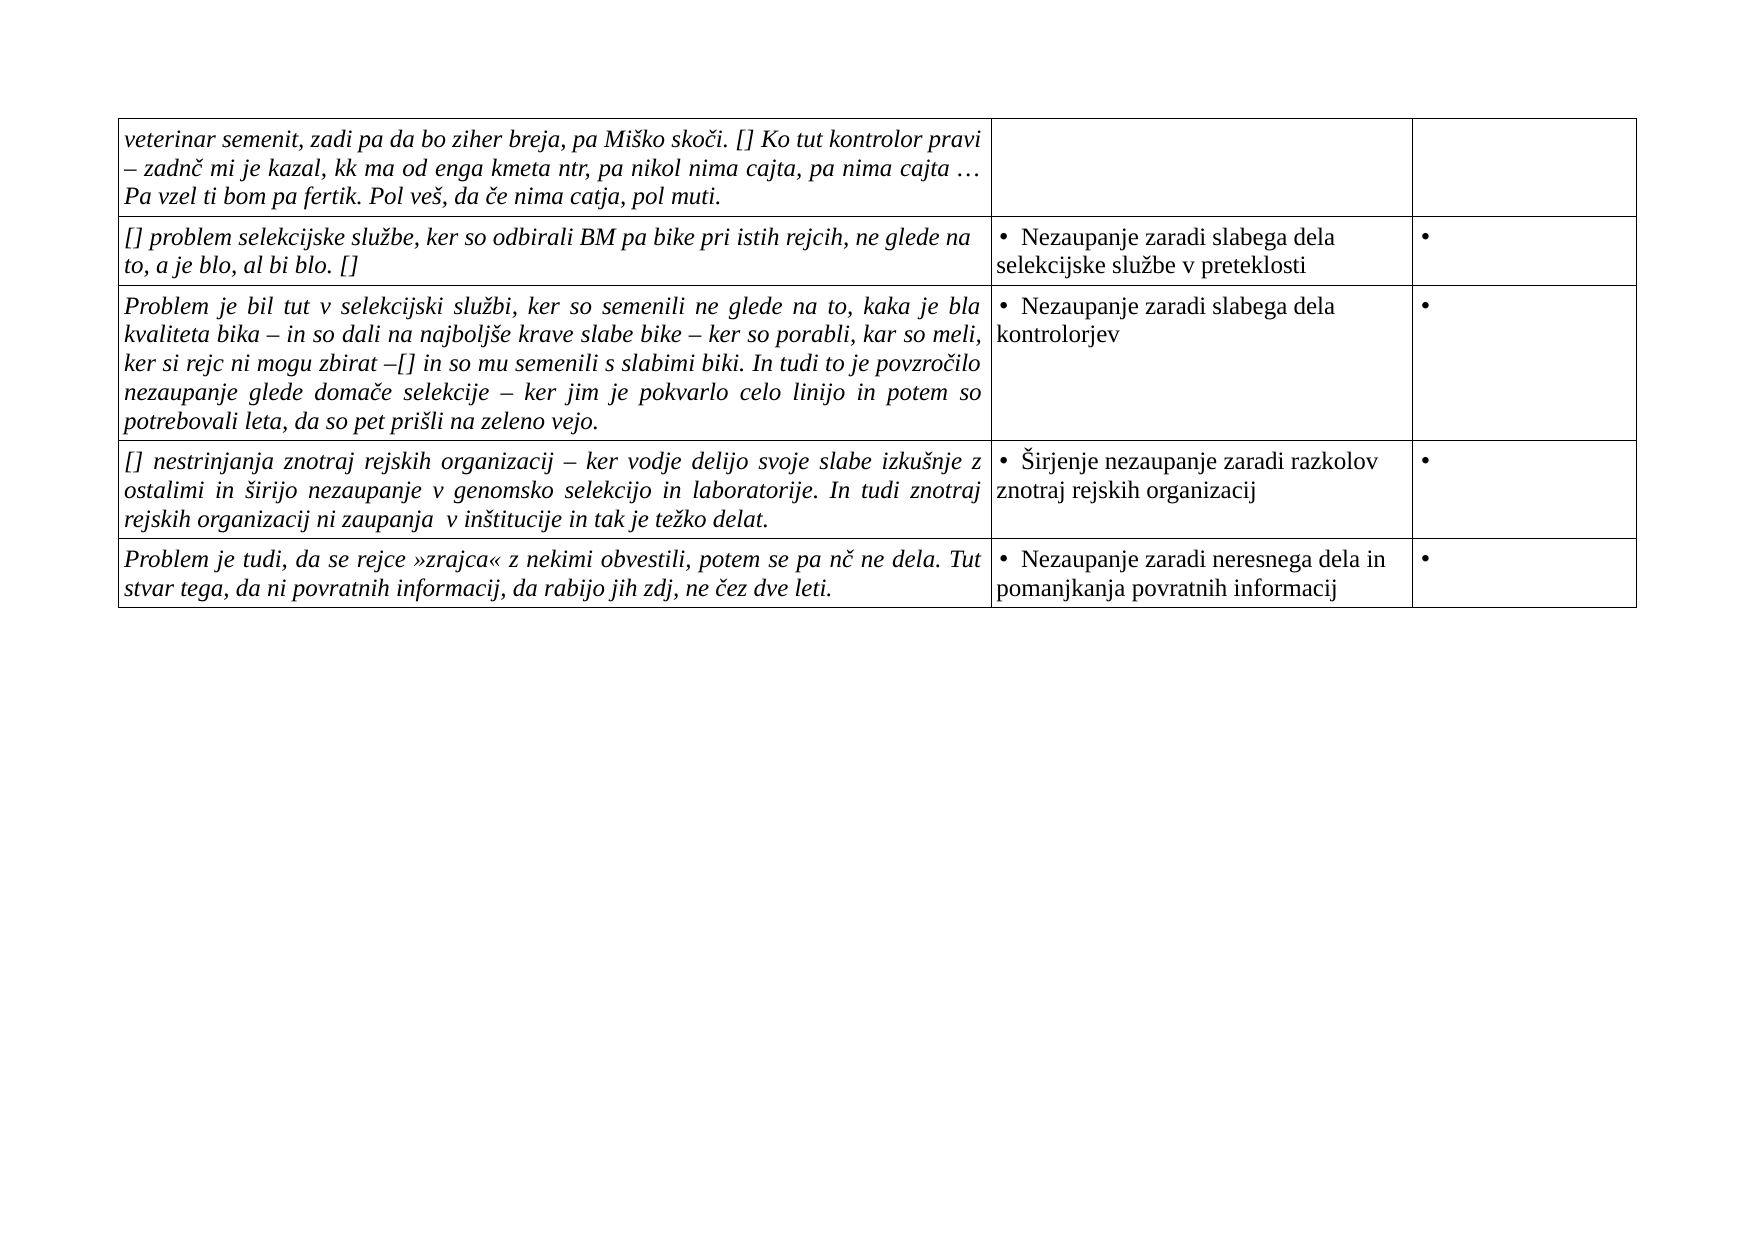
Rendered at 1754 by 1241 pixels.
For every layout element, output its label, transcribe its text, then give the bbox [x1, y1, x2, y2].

table_cell [1413, 286, 1636, 440]
table_cell Nezaupanje zaradi slabega dela selekcijske službe v preteklosti [992, 217, 1412, 285]
table_cell [992, 119, 1412, 216]
table_cell [1413, 119, 1636, 216]
table_cell Problem je bil tut v selekcijski službi, ker so semenili ne glede na to, kaka je bla kvaliteta bika – in so dali na najboljše krave slabe bike – ker so porabli, kar so meli, ker si rejc ni mogu zbirat –[] in so mu semenili s slabimi biki. In tudi to je povzročilo nezaupanje glede domače selekcije – ker jim je pokvarlo celo linijo in potem so potrebovali leta, da so pet prišli na zeleno vejo. [119, 286, 991, 440]
table_cell [1413, 217, 1636, 285]
table_cell Širjenje nezaupanje zaradi razkolov znotraj rejskih organizacij [992, 441, 1412, 538]
table_cell [1413, 441, 1636, 538]
table_cell Nezaupanje zaradi slabega dela kontrolorjev [992, 286, 1412, 440]
table_cell veterinar semenit, zadi pa da bo ziher breja, pa Miško skoči. [] Ko tut kontrolor pravi – zadnč mi je kazal, kk ma od enga kmeta ntr, pa nikol nima cajta, pa nima cajta … Pa vzel ti bom pa fertik. Pol veš, da če nima catja, pol muti. [119, 119, 991, 216]
table_cell [1413, 539, 1636, 607]
table_cell [] nestrinjanja znotraj rejskih organizacij – ker vodje delijo svoje slabe izkušnje z ostalimi in širijo nezaupanje v genomsko selekcijo in laboratorije. In tudi znotraj rejskih organizacij ni zaupanja v inštitucije in tak je težko delat. [119, 441, 991, 538]
table_cell Problem je tudi, da se rejce »zrajca« z nekimi obvestili, potem se pa nč ne dela. Tut stvar tega, da ni povratnih informacij, da rabijo jih zdj, ne čez dve leti. [119, 539, 991, 607]
table_cell Nezaupanje zaradi neresnega dela in pomanjkanja povratnih informacij [992, 539, 1412, 607]
table_cell [] problem selekcijske službe, ker so odbirali BM pa bike pri istih rejcih, ne glede na to, a je blo, al bi blo. [] [119, 217, 991, 285]
